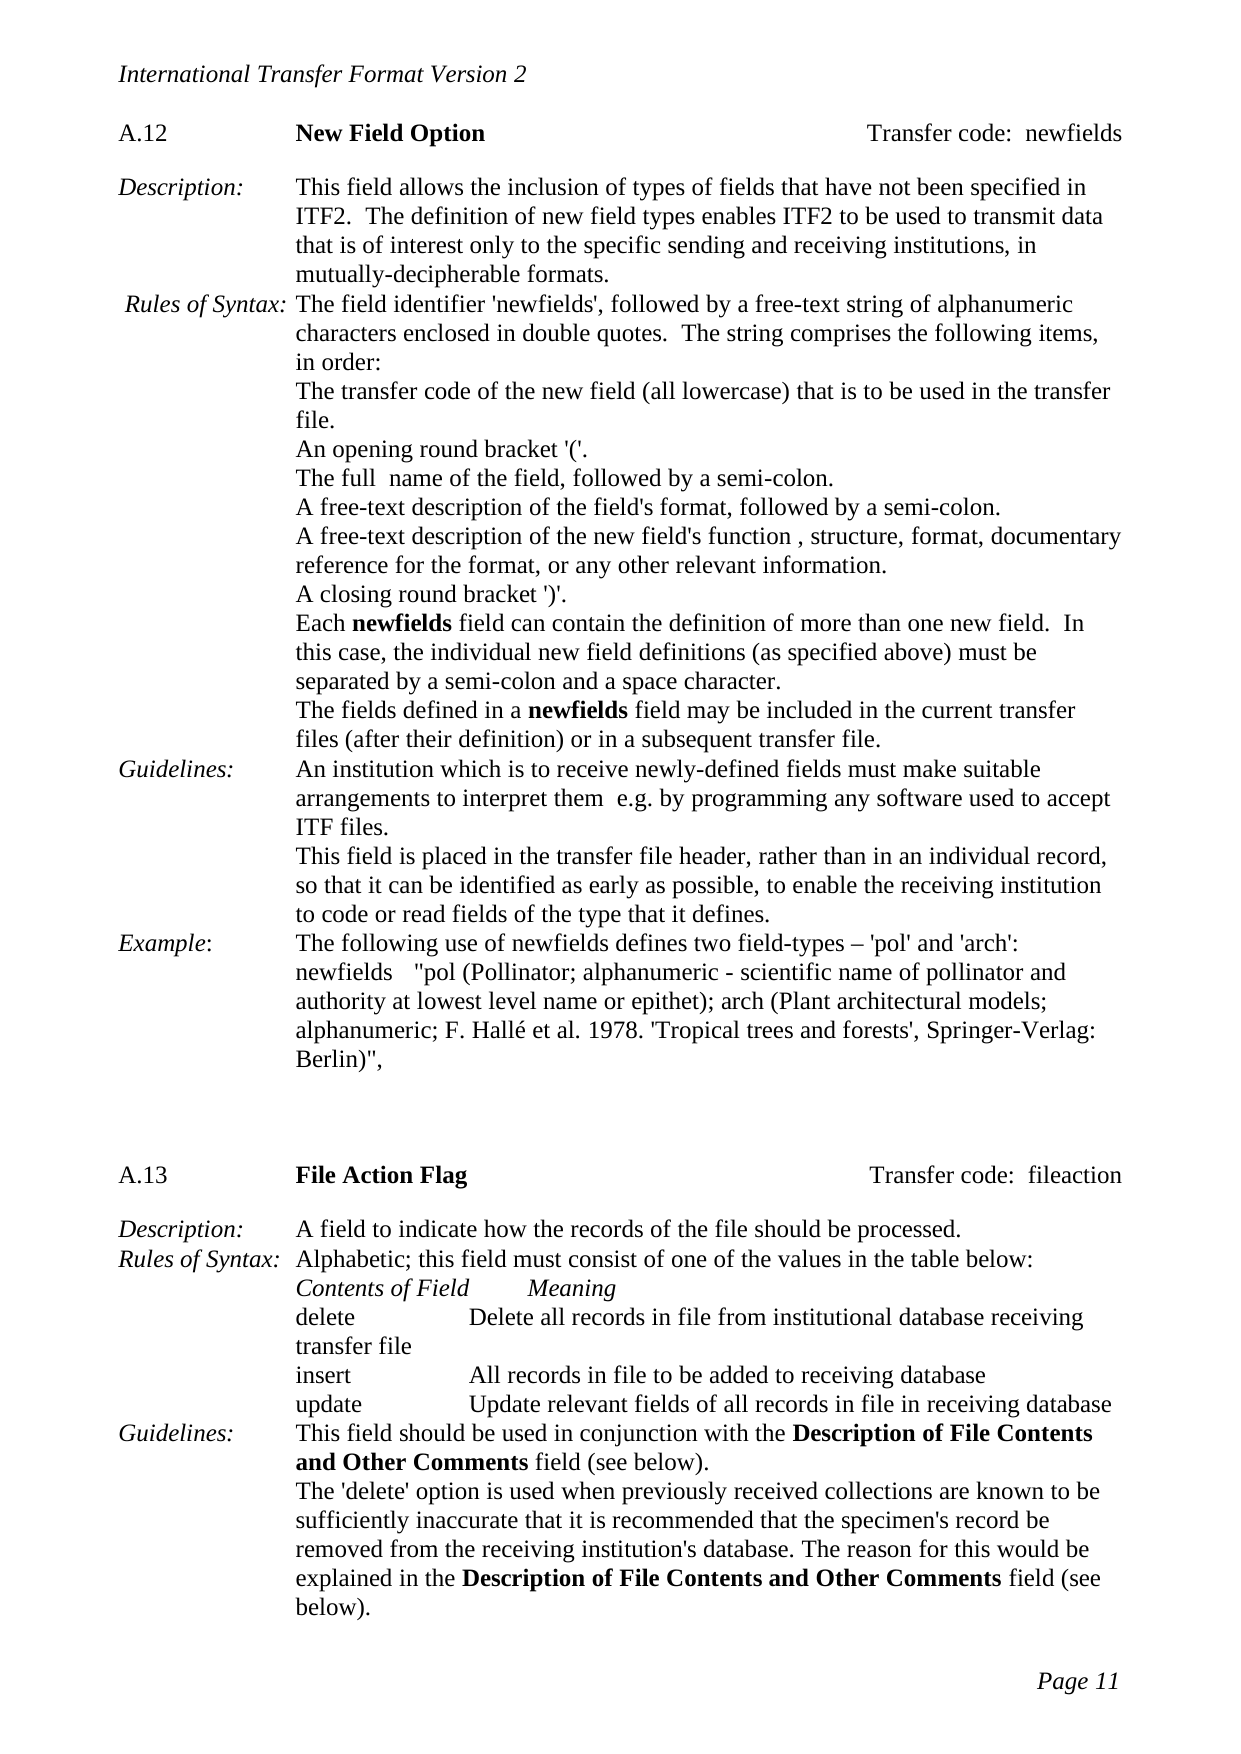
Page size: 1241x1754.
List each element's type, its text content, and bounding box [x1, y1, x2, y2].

text newfields "pol (Pollinator; alphanumeric - scientific name of pollinator and authority at lowest level name or epithet); arch (Plant architectural models; alphanumeric; F. Hallé et al. 1978. 'Tropical trees and forests', Springer-Verlag: Berlin)", [118, 957, 1122, 1073]
text delete Delete all records in file from institutional database receiving transfer file [118, 1302, 1122, 1360]
text A free-text description of the new field's function , structure, format, documentary reference for the format, or any other relevant information. [295, 521, 1122, 579]
text Rules of Syntax: Alphabetic; this field must consist of one of the values in the table below: [118, 1243, 1122, 1272]
text Contents of Field Meaning [118, 1272, 1122, 1302]
text update Update relevant fields of all records in file in receiving database [118, 1389, 1122, 1418]
text An opening round bracket '('. [295, 434, 1122, 463]
text This field is placed in the transfer file header, rather than in an individual record, so that it can be identified as early as possible, to enable the receiving institution to code or read fields of the type that it defines. [295, 841, 1122, 928]
text Guidelines: This field should be used in conjunction with the Description of File Contents and Other Comments field (see below). [118, 1418, 1122, 1476]
text The 'delete' option is used when previously received collections are known to be sufficiently inaccurate that it is recommended that the specimen's record be removed from the receiving institution's database. The reason for this would be explained in the Description of File Contents and Other Comments field (see below). [295, 1476, 1122, 1621]
text A.12 New Field Option Transfer code: newfields [118, 118, 1122, 147]
text The full name of the field, followed by a semi-colon. [295, 463, 1122, 492]
text Example: The following use of newfields defines two field-types – 'pol' and 'arch': [118, 928, 1122, 957]
text Description: A field to indicate how the records of the file should be processed. [118, 1214, 1122, 1243]
text Guidelines: An institution which is to receive newly-defined fields must make suitable arrangements to interpret them e.g. by programming any software used to accept ITF files. [118, 753, 1122, 841]
text A.13 File Action Flag Transfer code: fileaction [118, 1160, 1122, 1189]
text A closing round bracket ')'. [295, 579, 1122, 608]
text Each newfields field can contain the definition of more than one new field. In this case, the individual new field definitions (as specified above) must be separated by a semi-colon and a space character. [295, 608, 1122, 695]
text insert All records in file to be added to receiving database [118, 1360, 1122, 1389]
text The fields defined in a newfields field may be included in the current transfer files (after their definition) or in a subsequent transfer file. [295, 695, 1122, 753]
text Description: This field allows the inclusion of types of fields that have not been specified in ITF2. The definition of new field types enables ITF2 to be used to transmit data that is of interest only to the specific sending and receiving institutions, in mutually-decipherable formats. [118, 172, 1122, 288]
text The transfer code of the new field (all lowercase) that is to be used in the transfer file. [295, 376, 1122, 434]
text Rules of Syntax: The field identifier 'newfields', followed by a free-text string of alphanumeric characters enclosed in double quotes. The string comprises the following items, in order: [118, 288, 1122, 376]
text A free-text description of the field's format, followed by a semi-colon. [295, 492, 1122, 521]
